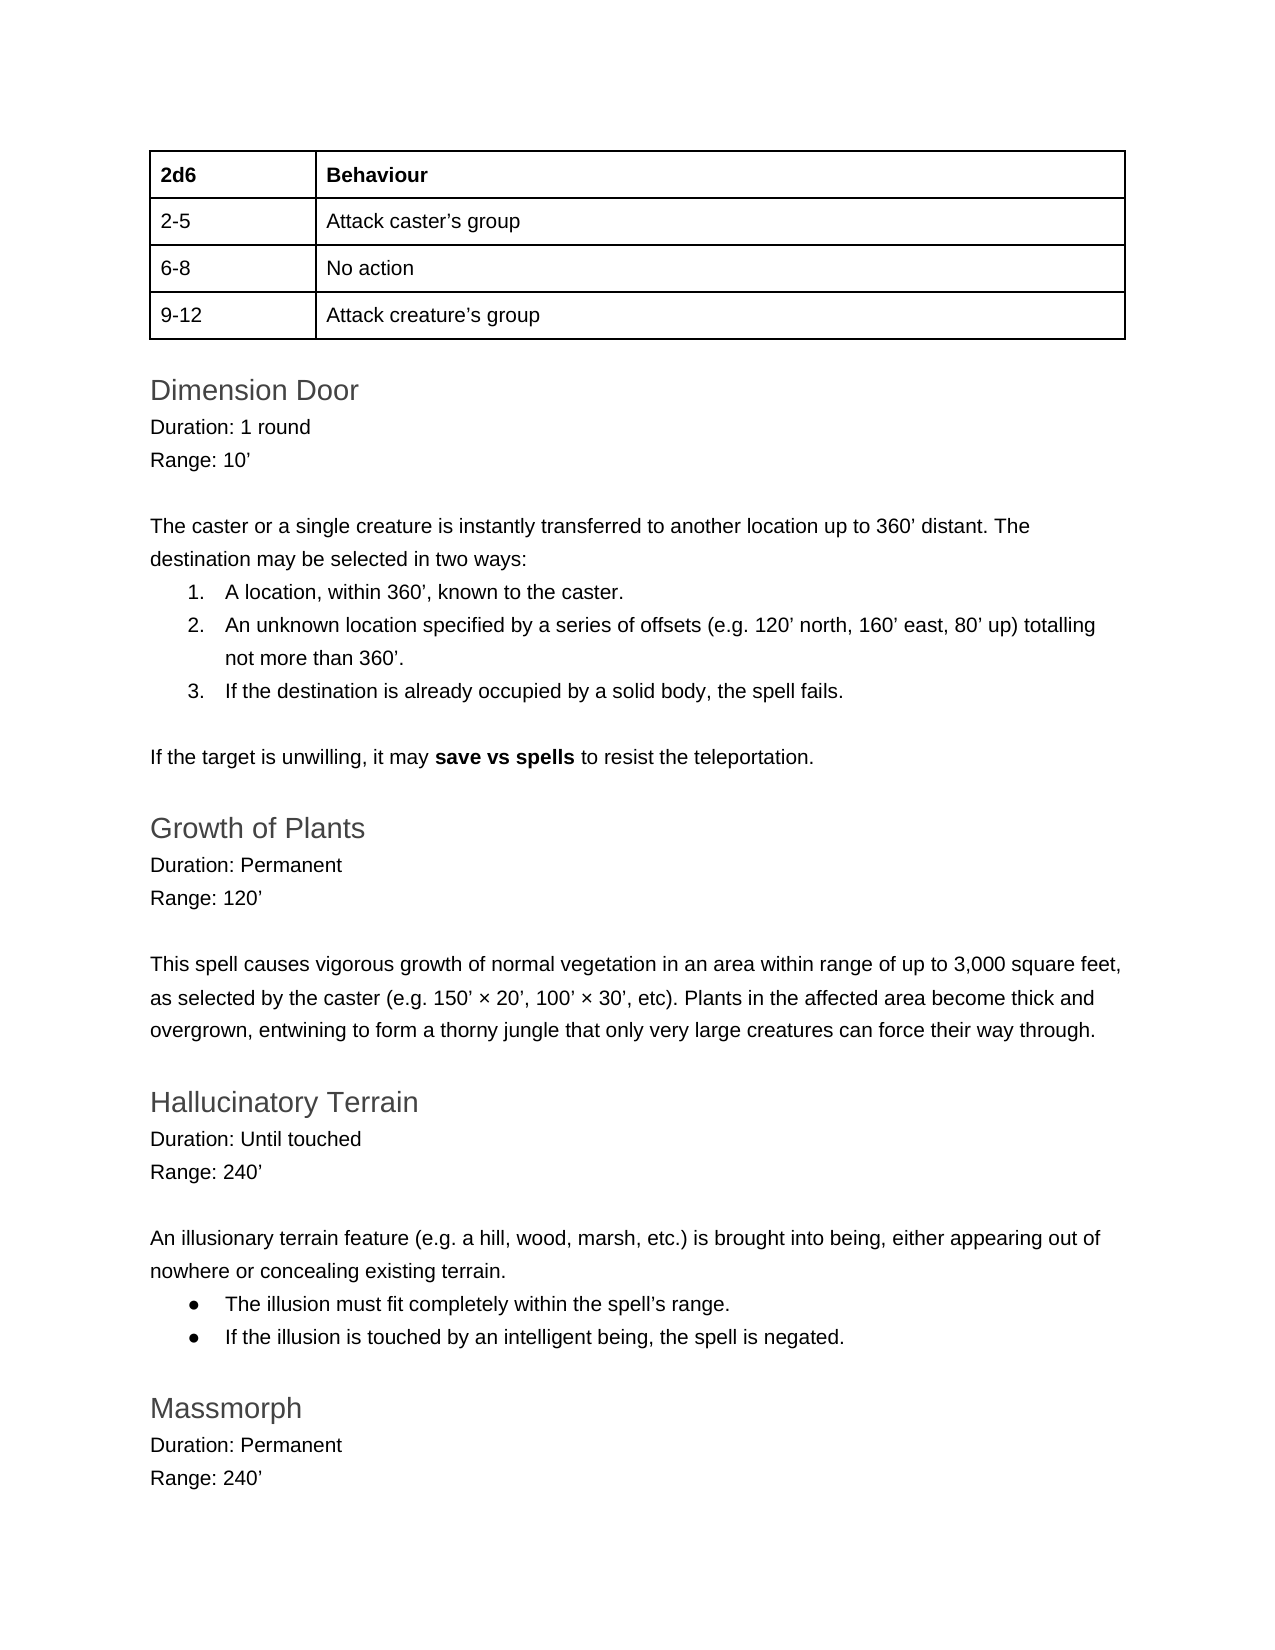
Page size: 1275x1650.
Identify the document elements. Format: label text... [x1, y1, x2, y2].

text Duration: 1 round [150, 415, 1125, 439]
text Range: 120’ [150, 886, 1125, 910]
list A location, within 360’, known to the caster. [187, 580, 1125, 604]
text If the target is unwilling, it may save vs spells to resist the teleportation. [150, 745, 1125, 769]
table_cell Attack creature’s group [317, 293, 1124, 337]
subtitle Dimension Door [150, 373, 1125, 406]
text Range: 240’ [150, 1466, 1125, 1490]
text Duration: Permanent [150, 1433, 1125, 1457]
list The illusion must fit completely within the spell’s range. [187, 1292, 1125, 1316]
table_cell 9-12 [151, 293, 315, 337]
table_cell No action [317, 246, 1124, 291]
text This spell causes vigorous growth of normal vegetation in an area within range of up to 3,000 square feet, as selected by the caster (e.g. 150’ × 20’, 100’ × 30’, etc). Plants in the affected area become thick and overgrown, entwining to form a thorny jungle that only very large creatures can force their way through. [150, 952, 1125, 1042]
text Duration: Until touched [150, 1127, 1125, 1151]
text Range: 10’ [150, 448, 1125, 472]
text An illusionary terrain feature (e.g. a hill, wood, marsh, etc.) is brought into being, either appearing out of nowhere or concealing existing terrain. [150, 1226, 1125, 1283]
list An unknown location specified by a series of offsets (e.g. 120’ north, 160’ east, 80’ up) totalling not more than 360’. [187, 613, 1125, 670]
list If the illusion is touched by an intelligent being, the spell is negated. [187, 1325, 1125, 1349]
table_header Behaviour [317, 152, 1124, 197]
table_cell 2-5 [151, 199, 315, 244]
subtitle Massmorph [150, 1391, 1125, 1424]
subtitle Hallucinatory Terrain [150, 1085, 1125, 1118]
text Duration: Permanent [150, 853, 1125, 877]
table_cell Attack caster’s group [317, 199, 1124, 244]
text The caster or a single creature is instantly transferred to another location up to 360’ distant. The destination may be selected in two ways: [150, 514, 1125, 571]
text Range: 240’ [150, 1159, 1125, 1183]
subtitle Growth of Plants [150, 811, 1125, 845]
table_cell 6-8 [151, 246, 315, 291]
list If the destination is already occupied by a solid body, the spell fails. [187, 679, 1125, 703]
table_header 2d6 [151, 152, 315, 197]
